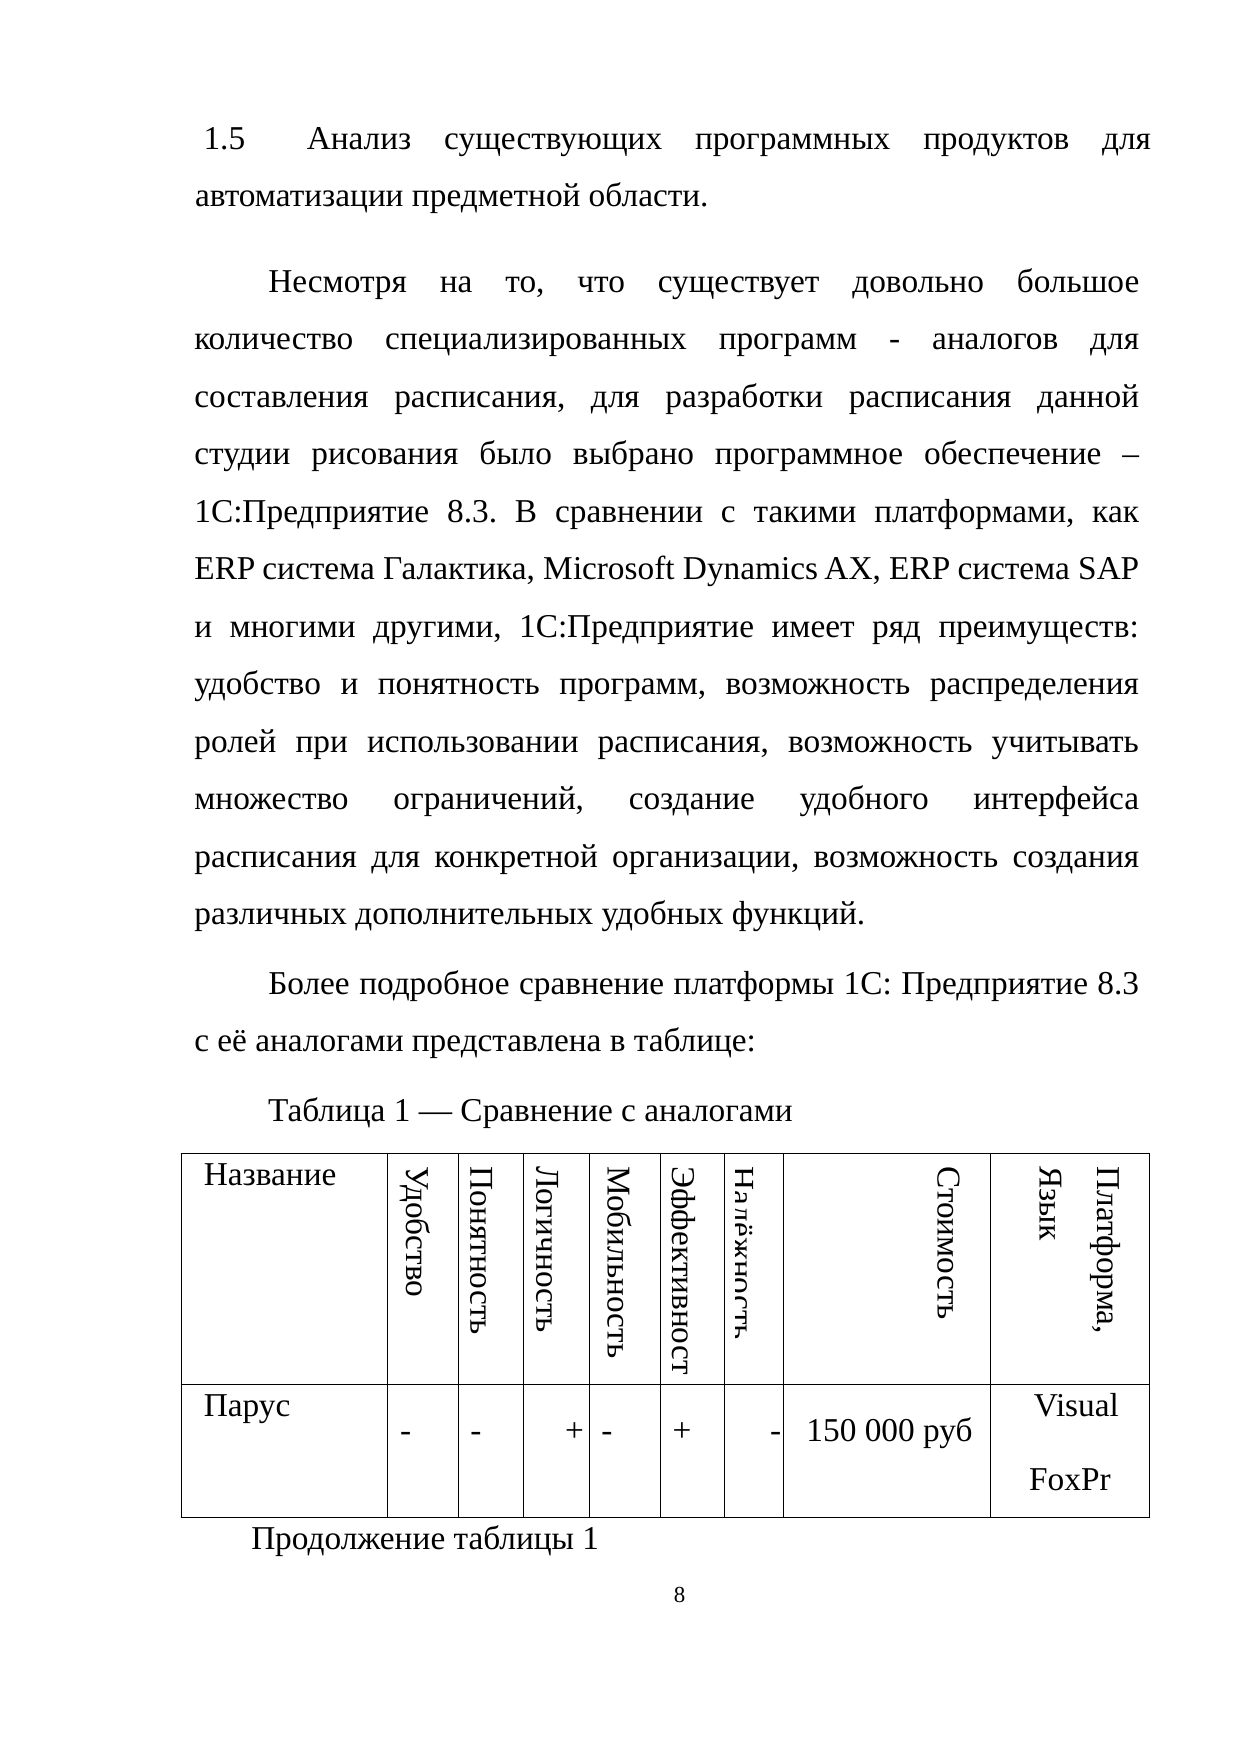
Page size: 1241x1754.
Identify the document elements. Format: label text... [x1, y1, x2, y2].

table_cell + [661, 1385, 724, 1517]
table_cell - [388, 1385, 458, 1517]
table_cell 150 000 руб [784, 1385, 990, 1517]
table_cell - [725, 1385, 783, 1517]
text Таблица 1 — Сравнение с аналогами [194, 1090, 1140, 1128]
table_header Мобильность [590, 1154, 660, 1384]
table_header Платформа, Язык программ [991, 1154, 1149, 1384]
text Несмотря на то, что существует довольно большое количество специализированных программ - аналогов для составления расписания, для разработки расписания данной студии рисования было выбрано программное обеспечение – 1С:Предприятие 8.3. В сравнении с такими платформами, как ERP система Галактика, Microsoft Dynamics AX, ERP система SAP и многими другими, 1С:Предприятие имеет ряд преимуществ: удобство и понятность программ, возможность распределения ролей при использовании расписания, возможность учитывать множество ограничений, создание удобного интерфейса расписания для конкретной организации, возможность создания различных дополнительных удобных функций. [194, 261, 1140, 932]
subtitle Анализ существующих программных продуктов для автоматизации предметной области. [195, 118, 1152, 214]
table_cell - [459, 1385, 523, 1517]
text Продолжение таблицы 1 [177, 1518, 1152, 1556]
table_cell + [524, 1385, 589, 1517]
table_header Удобство [388, 1154, 458, 1384]
table_header Понятность [459, 1154, 523, 1384]
table_cell - [590, 1385, 660, 1517]
table_header Название [182, 1154, 387, 1384]
text Более подробное сравнение платформы 1С: Предприятие 8.3 с её аналогами представлена в таблице: [194, 963, 1140, 1059]
table_header Эффективность [661, 1154, 724, 1384]
table_cell Visual FoxPr [991, 1385, 1149, 1517]
table_cell Парус [182, 1385, 387, 1517]
table_header Логичность [524, 1154, 589, 1384]
table_header Надёжность [725, 1154, 783, 1384]
table_header Стоимость [784, 1154, 990, 1384]
